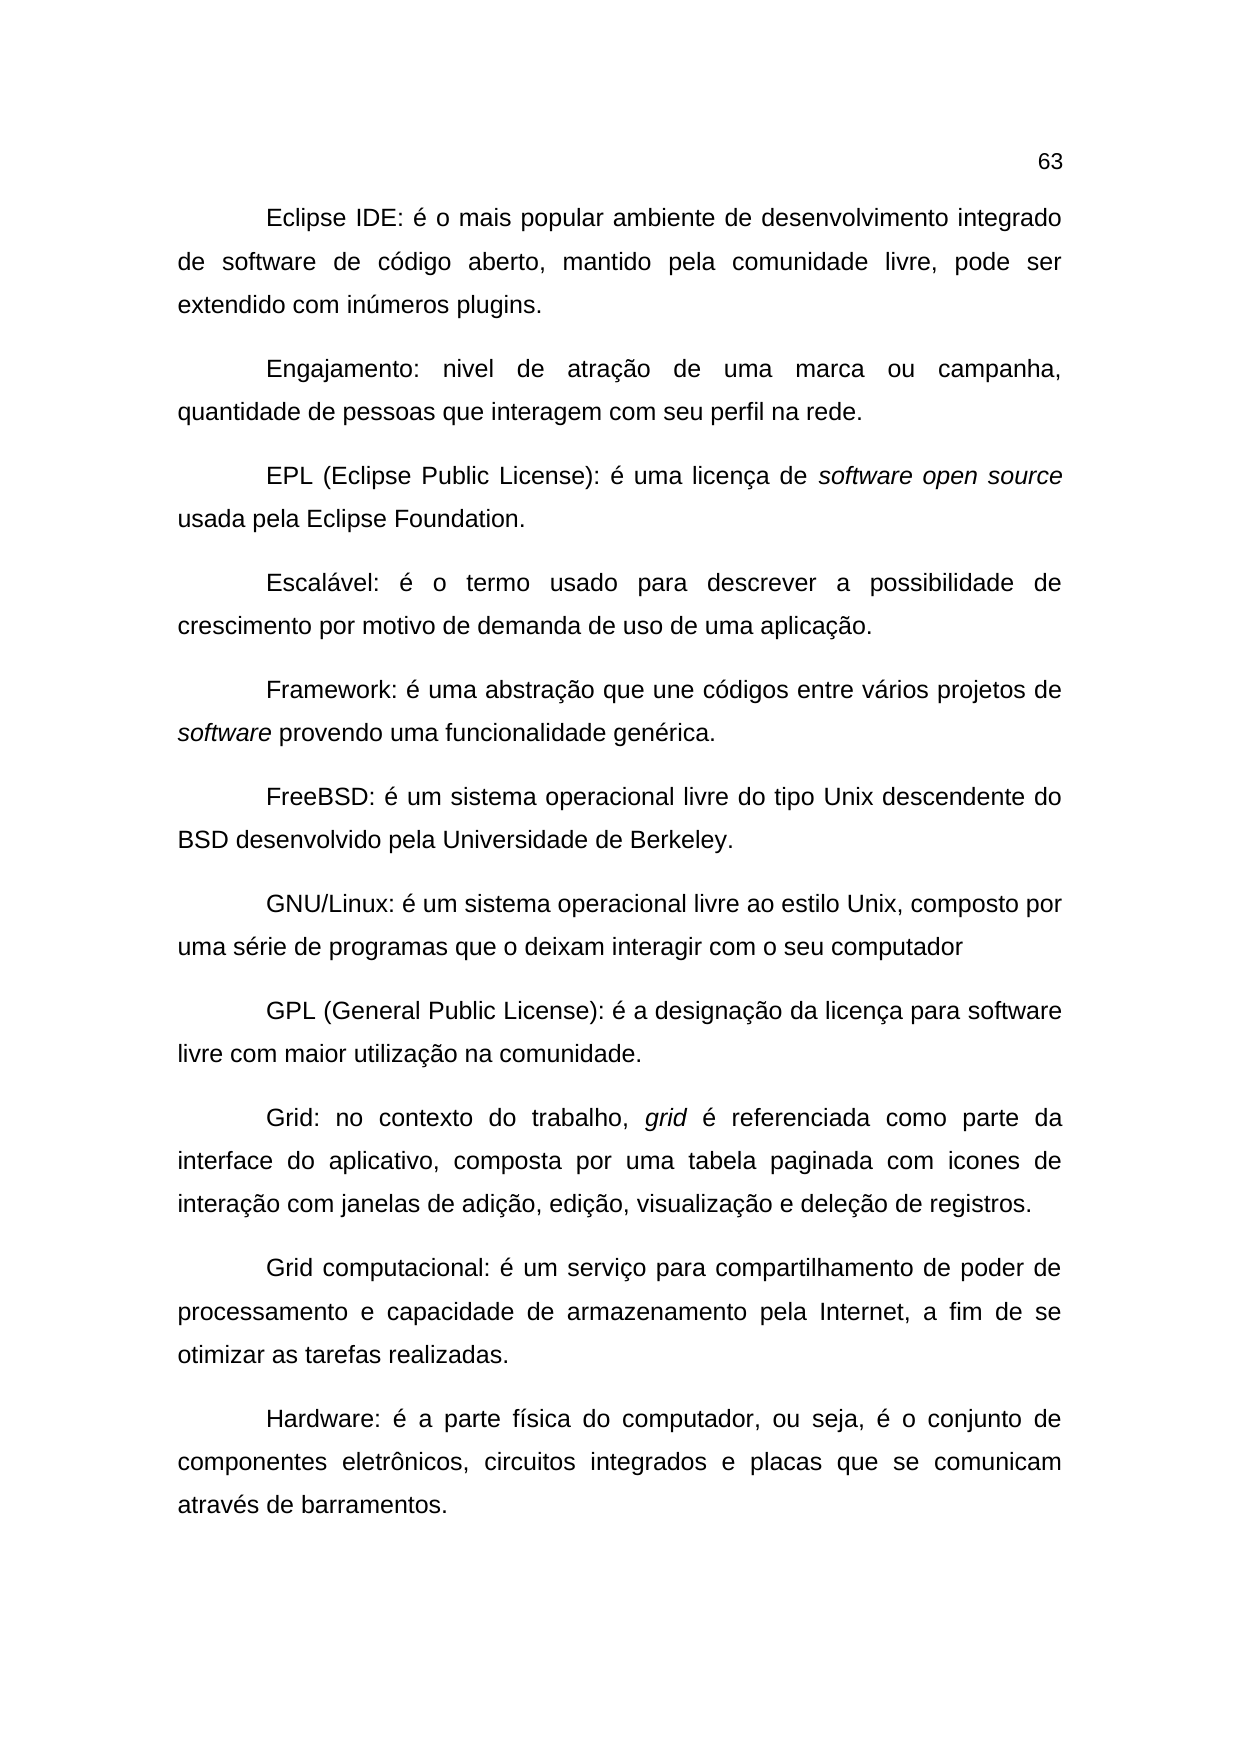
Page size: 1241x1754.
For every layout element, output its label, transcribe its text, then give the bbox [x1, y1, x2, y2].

text Hardware: é a parte física do computador, ou seja, é o conjunto de componentes eletrônicos, circuitos integrados e placas que se comunicam através de barramentos. [177, 1404, 1063, 1519]
text Escalável: é o termo usado para descrever a possibilidade de crescimento por motivo de demanda de uso de uma aplicação. [177, 568, 1063, 640]
text Grid: no contexto do trabalho, grid é referenciada como parte da interface do aplicativo, composta por uma tabela paginada com icones de interação com janelas de adição, edição, visualização e deleção de registros. [177, 1103, 1063, 1218]
text Engajamento: nivel de atração de uma marca ou campanha, quantidade de pessoas que interagem com seu perfil na rede. [177, 354, 1063, 426]
text Eclipse IDE: é o mais popular ambiente de desenvolvimento integrado de software de código aberto, mantido pela comunidade livre, pode ser extendido com inúmeros plugins. [177, 203, 1063, 318]
text GNU/Linux: é um sistema operacional livre ao estilo Unix, composto por uma série de programas que o deixam interagir com o seu computador [177, 889, 1063, 961]
text GPL (General Public License): é a designação da licença para software livre com maior utilização na comunidade. [177, 996, 1063, 1068]
text Grid computacional: é um serviço para compartilhamento de poder de processamento e capacidade de armazenamento pela Internet, a fim de se otimizar as tarefas realizadas. [177, 1253, 1063, 1368]
text Framework: é uma abstração que une códigos entre vários projetos de software provendo uma funcionalidade genérica. [177, 675, 1063, 747]
text FreeBSD: é um sistema operacional livre do tipo Unix descendente do BSD desenvolvido pela Universidade de Berkeley. [177, 782, 1063, 854]
text EPL (Eclipse Public License): é uma licença de software open source usada pela Eclipse Foundation. [177, 461, 1063, 533]
